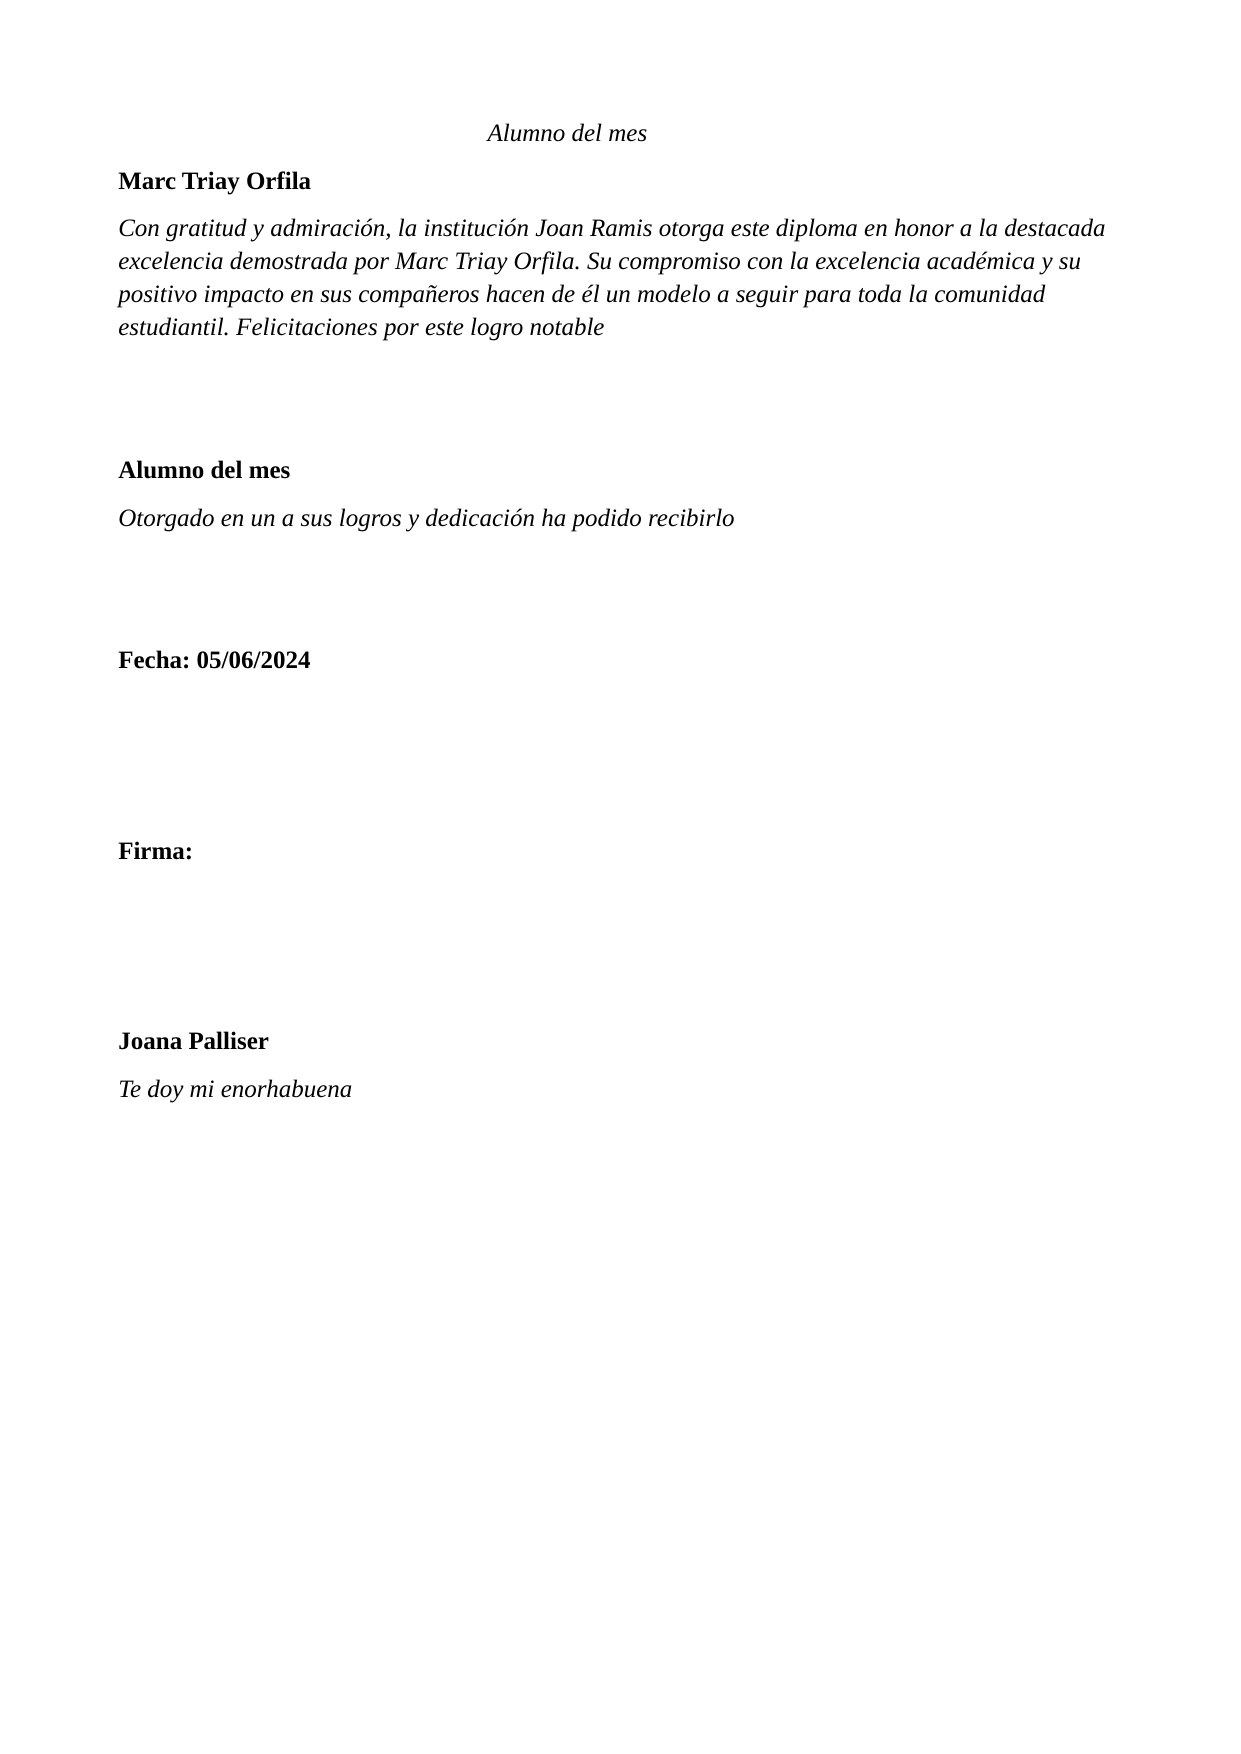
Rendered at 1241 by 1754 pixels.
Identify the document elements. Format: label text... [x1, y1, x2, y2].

text Alumno del mes [118, 455, 1122, 484]
text Con gratitud y admiración, la institución Joan Ramis otorga este diploma en honor a la destacada excelencia demostrada por Marc Triay Orfila. Su compromiso con la excelencia académica y su positivo impacto en sus compañeros hacen de él un modelo a seguir para toda la comunidad estudiantil. Felicitaciones por este logro notable [118, 213, 1122, 341]
text Firma: [118, 836, 1122, 865]
text Te doy mi enorhabuena [118, 1074, 1122, 1103]
text Joana Palliser [118, 1026, 1122, 1055]
text Alumno del mes [118, 118, 1122, 147]
text Otorgado en un a sus logros y dedicación ha podido recibirlo [118, 503, 1122, 532]
text Marc Triay Orfila [118, 166, 1122, 194]
text Fecha: 05/06/2024 [118, 646, 1122, 674]
